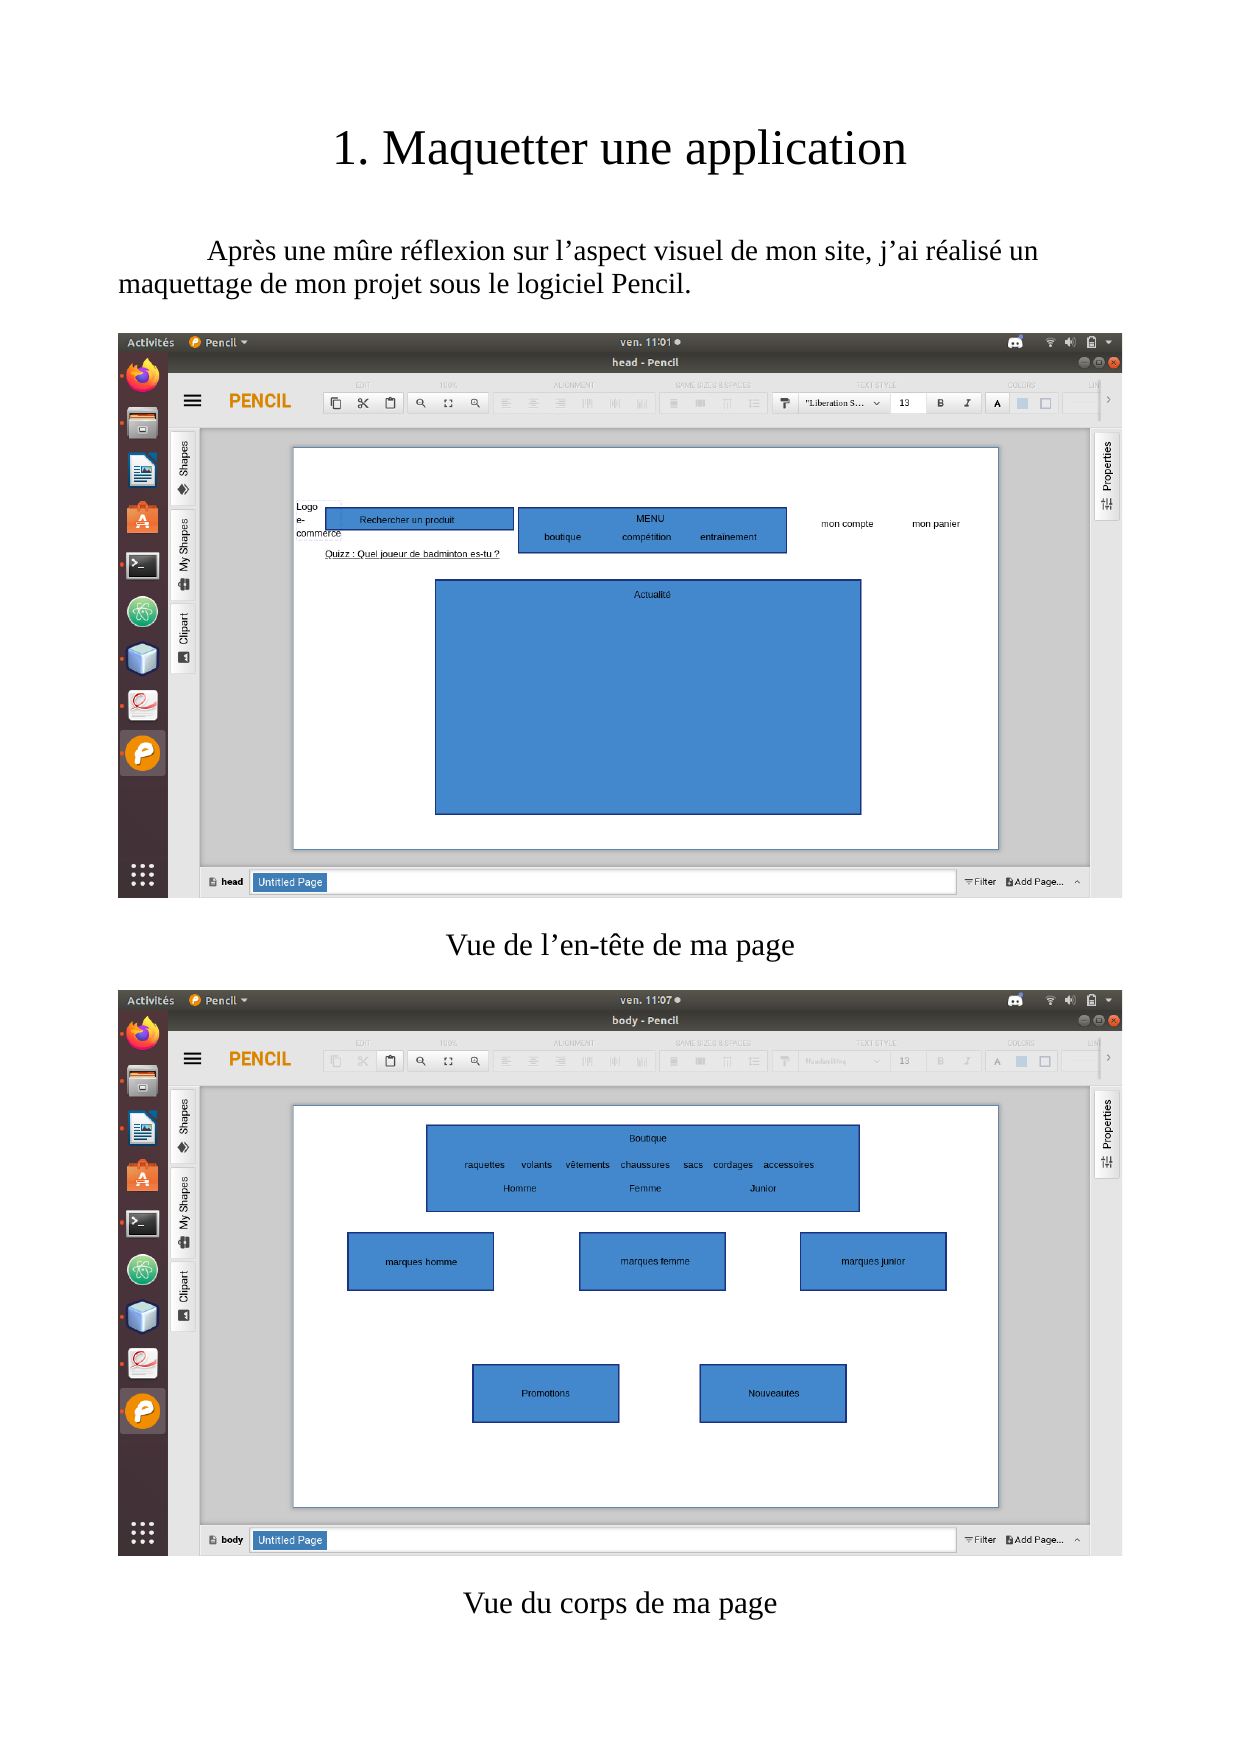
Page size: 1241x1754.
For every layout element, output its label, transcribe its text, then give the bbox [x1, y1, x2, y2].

text Vue du corps de ma page [118, 1584, 1122, 1620]
text 1. Maquetter une application [118, 118, 1122, 176]
text Vue de l’en-tête de ma page [118, 926, 1122, 962]
picture [118, 990, 1123, 1556]
text Après une mûre réflexion sur l’aspect visuel de mon site, j’ai réalisé un maquettage de mon projet sous le logiciel Pencil. [118, 233, 1122, 300]
picture [118, 333, 1123, 898]
